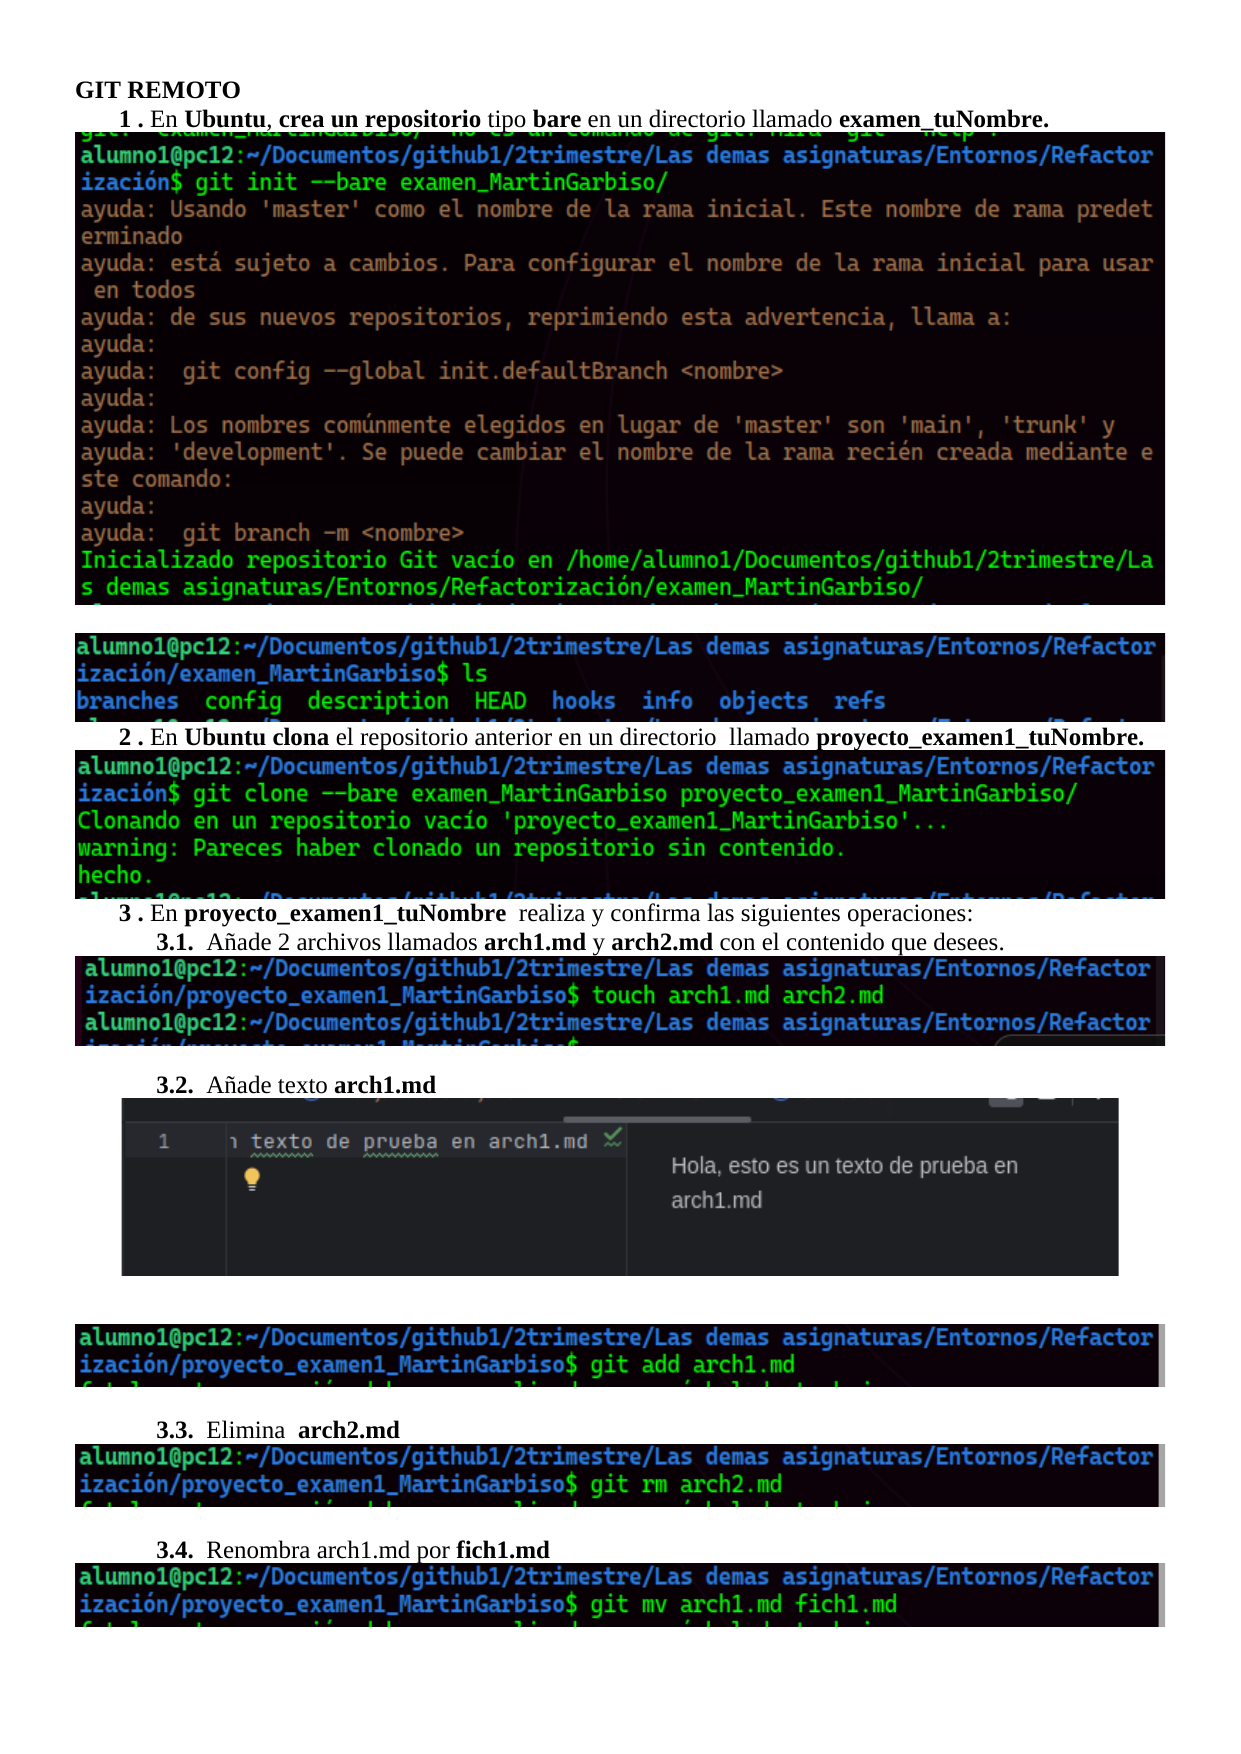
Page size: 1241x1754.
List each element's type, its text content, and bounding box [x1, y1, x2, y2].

picture [75, 1444, 1166, 1507]
list Renombra arch1.md por fich1.md [150, 1535, 1165, 1563]
list Añade texto arch1.md [150, 1070, 1165, 1099]
picture [75, 132, 1166, 605]
text GIT REMOTO [75, 75, 1165, 104]
list Elimina arch2.md [150, 1415, 1165, 1444]
picture [121, 1098, 1119, 1276]
list En Ubuntu clona el repositorio anterior en un directorio llamado proyecto_examen1_tuNombre. [112, 722, 1165, 750]
picture [75, 750, 1166, 899]
picture [75, 1324, 1166, 1387]
picture [75, 633, 1166, 722]
list En Ubuntu, crea un repositorio tipo bare en un directorio llamado examen_tuNombre. [112, 104, 1165, 132]
picture [75, 1563, 1166, 1627]
list En proyecto_examen1_tuNombre realiza y confirma las siguientes operaciones: [112, 899, 1165, 927]
list Añade 2 archivos llamados arch1.md y arch2.md con el contenido que desees. [150, 927, 1165, 956]
picture [75, 956, 1166, 1046]
